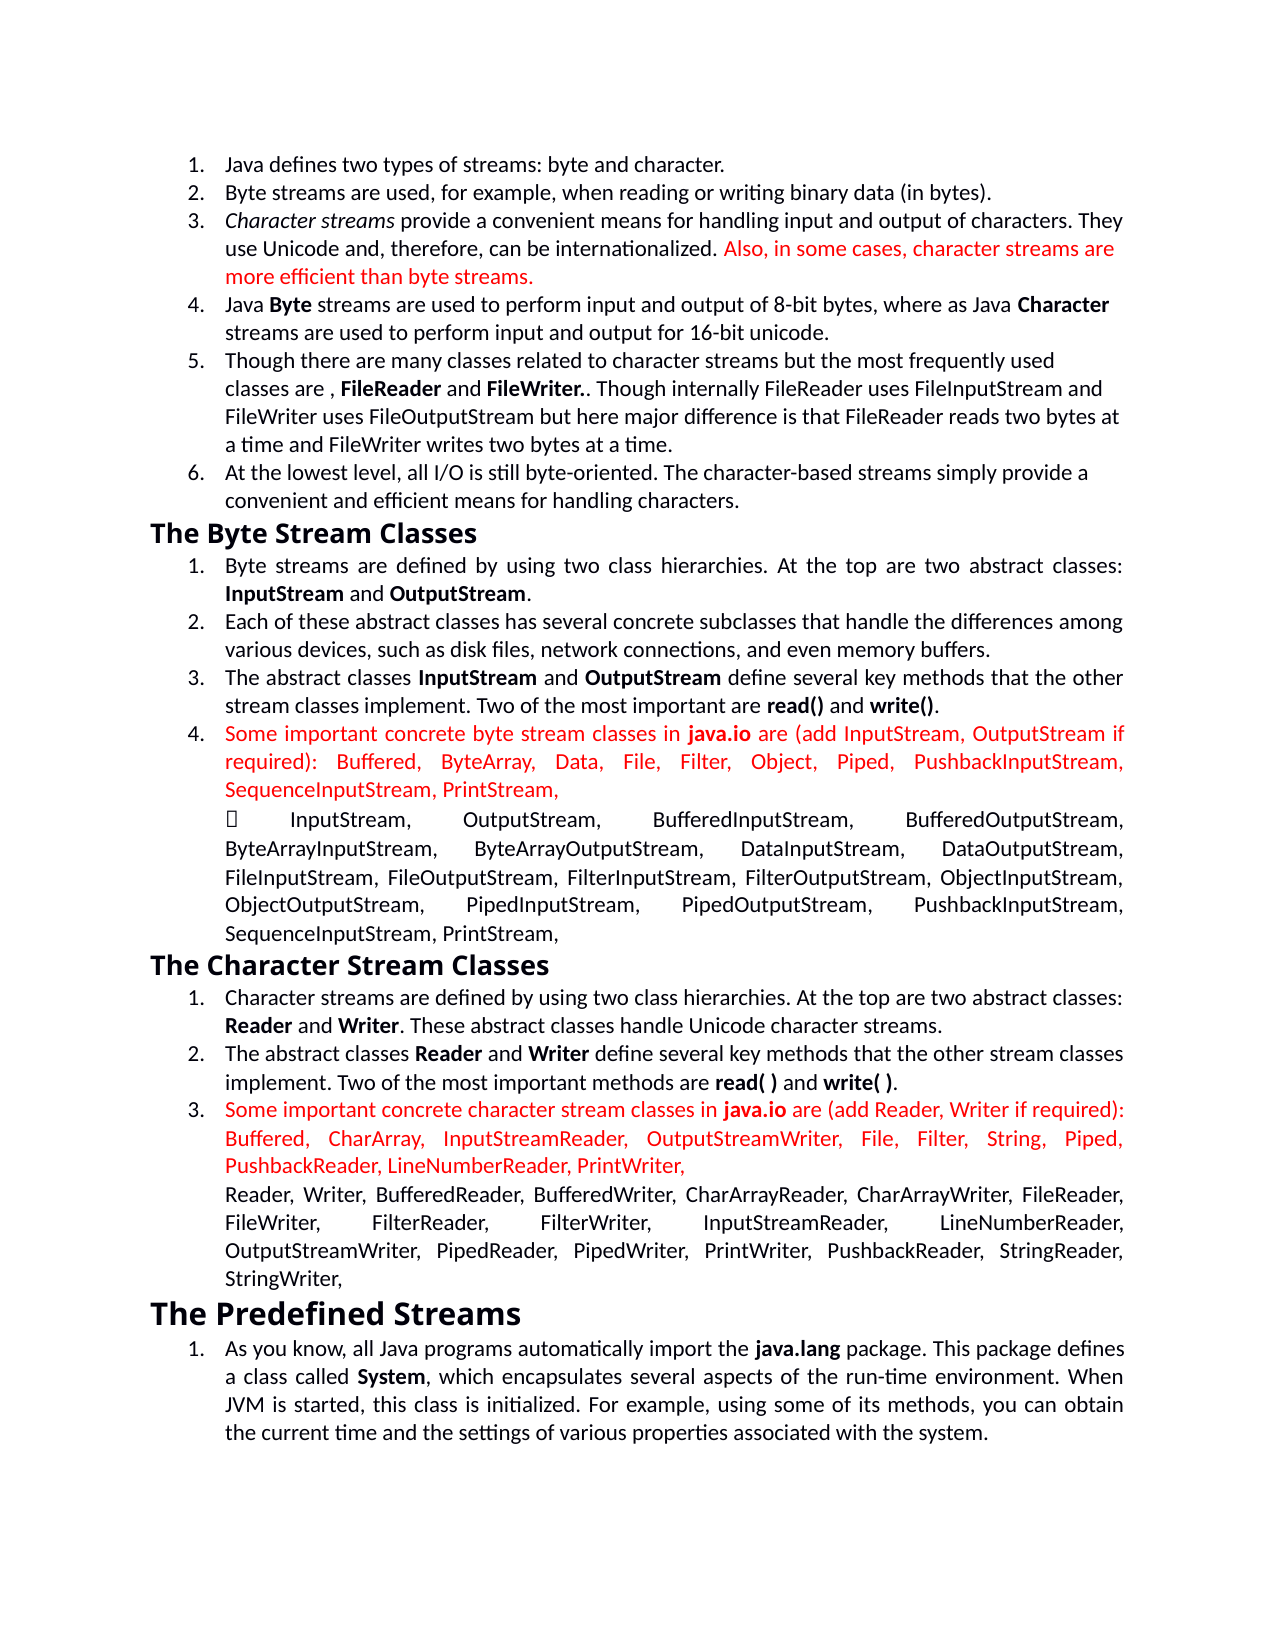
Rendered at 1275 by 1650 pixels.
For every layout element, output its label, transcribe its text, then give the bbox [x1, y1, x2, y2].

list Java defines two types of streams: byte and character. [187, 150, 1125, 178]
list The abstract classes InputStream and OutputStream define several key methods that the other stream classes implement. Two of the most important are read() and write(). [187, 663, 1125, 719]
list The abstract classes Reader and Writer define several key methods that the other stream classes implement. Two of the most important methods are read( ) and write( ). [187, 1039, 1125, 1096]
list  InputStream, OutputStream, BufferedInputStream, BufferedOutputStream, ByteArrayInputStream, ByteArrayOutputStream, DataInputStream, DataOutputStream, FileInputStream, FileOutputStream, FilterInputStream, FilterOutputStream, ObjectInputStream, ObjectOutputStream, PipedInputStream, PipedOutputStream, PushbackInputStream, SequenceInputStream, PrintStream, [225, 803, 1125, 947]
list Reader, Writer, BufferedReader, BufferedWriter, CharArrayReader, CharArrayWriter, FileReader, FileWriter, FilterReader, FilterWriter, InputStreamReader, LineNumberReader, OutputStreamWriter, PipedReader, PipedWriter, PrintWriter, PushbackReader, StringReader, StringWriter, [225, 1180, 1125, 1292]
text The Character Stream Classes [150, 947, 1125, 983]
list Though there are many classes related to character streams but the most frequently used classes are , FileReader and FileWriter.. Though internally FileReader uses FileInputStream and FileWriter uses FileOutputStream but here major difference is that FileReader reads two bytes at a time and FileWriter writes two bytes at a time. [187, 346, 1125, 458]
text The Predefined Streams [150, 1292, 1125, 1334]
list Each of these abstract classes has several concrete subclasses that handle the differences among various devices, such as disk files, network connections, and even memory buffers. [187, 607, 1125, 663]
list At the lowest level, all I/O is still byte-oriented. The character-based streams simply provide a convenient and efficient means for handling characters. [187, 458, 1125, 514]
list Character streams are defined by using two class hierarchies. At the top are two abstract classes: Reader and Writer. These abstract classes handle Unicode character streams. [187, 983, 1125, 1039]
list Byte streams are used, for example, when reading or writing binary data (in bytes). [187, 178, 1125, 206]
text The Byte Stream Classes [150, 514, 1125, 551]
list Character streams provide a convenient means for handling input and output of characters. They use Unicode and, therefore, can be internationalized. Also, in some cases, character streams are more efficient than byte streams. [187, 206, 1125, 290]
list Some important concrete character stream classes in java.io are (add Reader, Writer if required): Buffered, CharArray, InputStreamReader, OutputStreamWriter, File, Filter, String, Piped, PushbackReader, LineNumberReader, PrintWriter, [187, 1096, 1125, 1180]
list Java Byte streams are used to perform input and output of 8-bit bytes, where as Java Character streams are used to perform input and output for 16-bit unicode. [187, 290, 1125, 346]
list As you know, all Java programs automatically import the java.lang package. This package defines a class called System, which encapsulates several aspects of the run-time environment. When JVM is started, this class is initialized. For example, using some of its methods, you can obtain the current time and the settings of various properties associated with the system. [187, 1334, 1125, 1446]
list Byte streams are defined by using two class hierarchies. At the top are two abstract classes: InputStream and OutputStream. [187, 551, 1125, 607]
list Some important concrete byte stream classes in java.io are (add InputStream, OutputStream if required): Buffered, ByteArray, Data, File, Filter, Object, Piped, PushbackInputStream, SequenceInputStream, PrintStream, [187, 719, 1125, 803]
